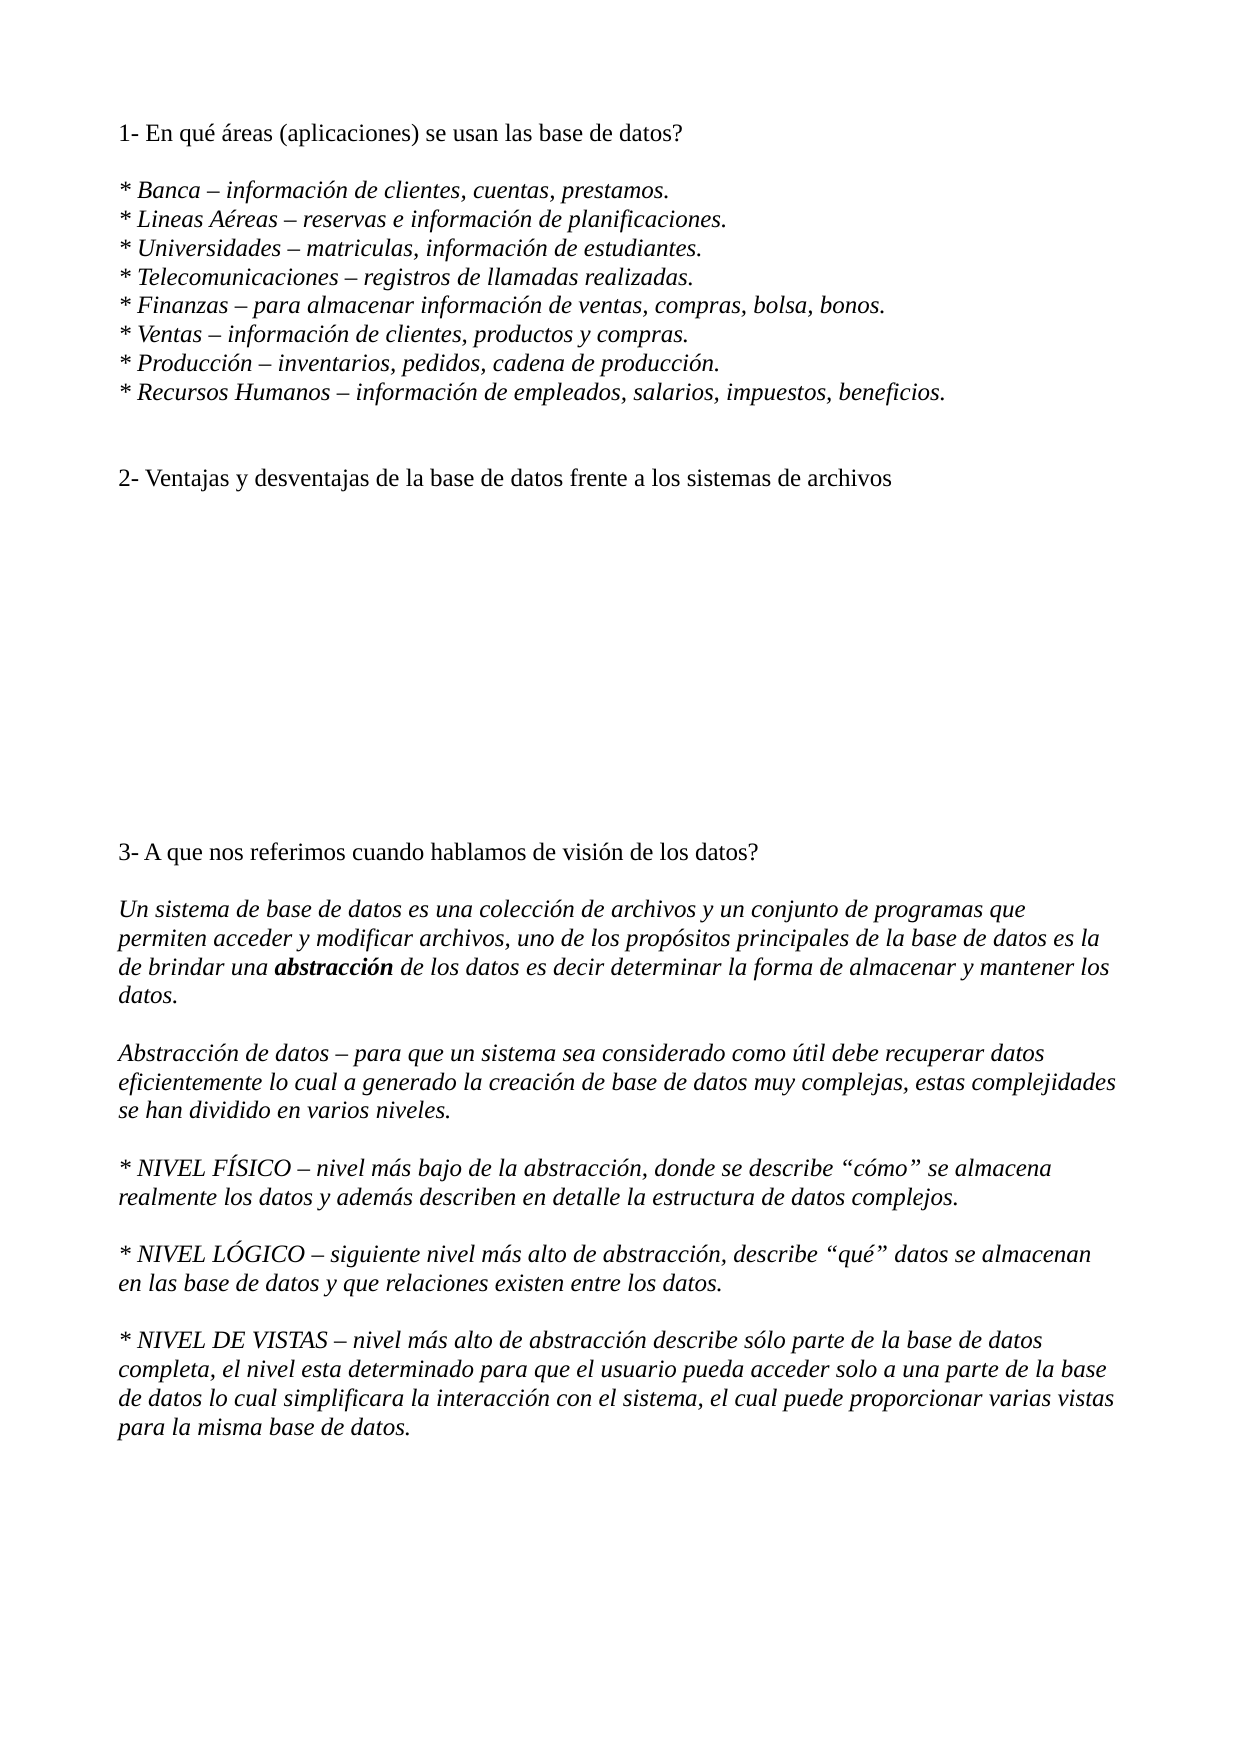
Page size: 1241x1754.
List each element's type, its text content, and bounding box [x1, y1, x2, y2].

text 1- En qué áreas (aplicaciones) se usan las base de datos? [118, 118, 1122, 147]
text * Recursos Humanos – información de empleados, salarios, impuestos, beneficios. [118, 377, 1122, 406]
text * NIVEL DE VISTAS – nivel más alto de abstracción describe sólo parte de la base de datos completa, el nivel esta determinado para que el usuario pueda acceder solo a una parte de la base de datos lo cual simplificara la interacción con el sistema, el cual puede proporcionar varias vistas para la misma base de datos. [118, 1326, 1122, 1441]
text * Banca – información de clientes, cuentas, prestamos. [118, 176, 1122, 204]
text * Ventas – información de clientes, productos y compras. [118, 319, 1122, 348]
text * Producción – inventarios, pedidos, cadena de producción. [118, 348, 1122, 377]
text Abstracción de datos – para que un sistema sea considerado como útil debe recuperar datos eficientemente lo cual a generado la creación de base de datos muy complejas, estas complejidades se han dividido en varios niveles. [118, 1038, 1122, 1124]
text * Lineas Aéreas – reservas e información de planificaciones. [118, 204, 1122, 233]
text 3- A que nos referimos cuando hablamos de visión de los datos? [118, 837, 1122, 866]
text 2- Ventajas y desventajas de la base de datos frente a los sistemas de archivos [118, 463, 1122, 492]
text Un sistema de base de datos es una colección de archivos y un conjunto de programas que permiten acceder y modificar archivos, uno de los propósitos principales de la base de datos es la de brindar una abstracción de los datos es decir determinar la forma de almacenar y mantener los datos. [118, 894, 1122, 1009]
text * NIVEL FÍSICO – nivel más bajo de la abstracción, donde se describe “cómo” se almacena realmente los datos y además describen en detalle la estructura de datos complejos. [118, 1153, 1122, 1211]
text * NIVEL LÓGICO – siguiente nivel más alto de abstracción, describe “qué” datos se almacenan en las base de datos y que relaciones existen entre los datos. [118, 1239, 1122, 1297]
text * Universidades – matriculas, información de estudiantes. [118, 233, 1122, 262]
text * Finanzas – para almacenar información de ventas, compras, bolsa, bonos. [118, 291, 1122, 319]
text * Telecomunicaciones – registros de llamadas realizadas. [118, 262, 1122, 291]
